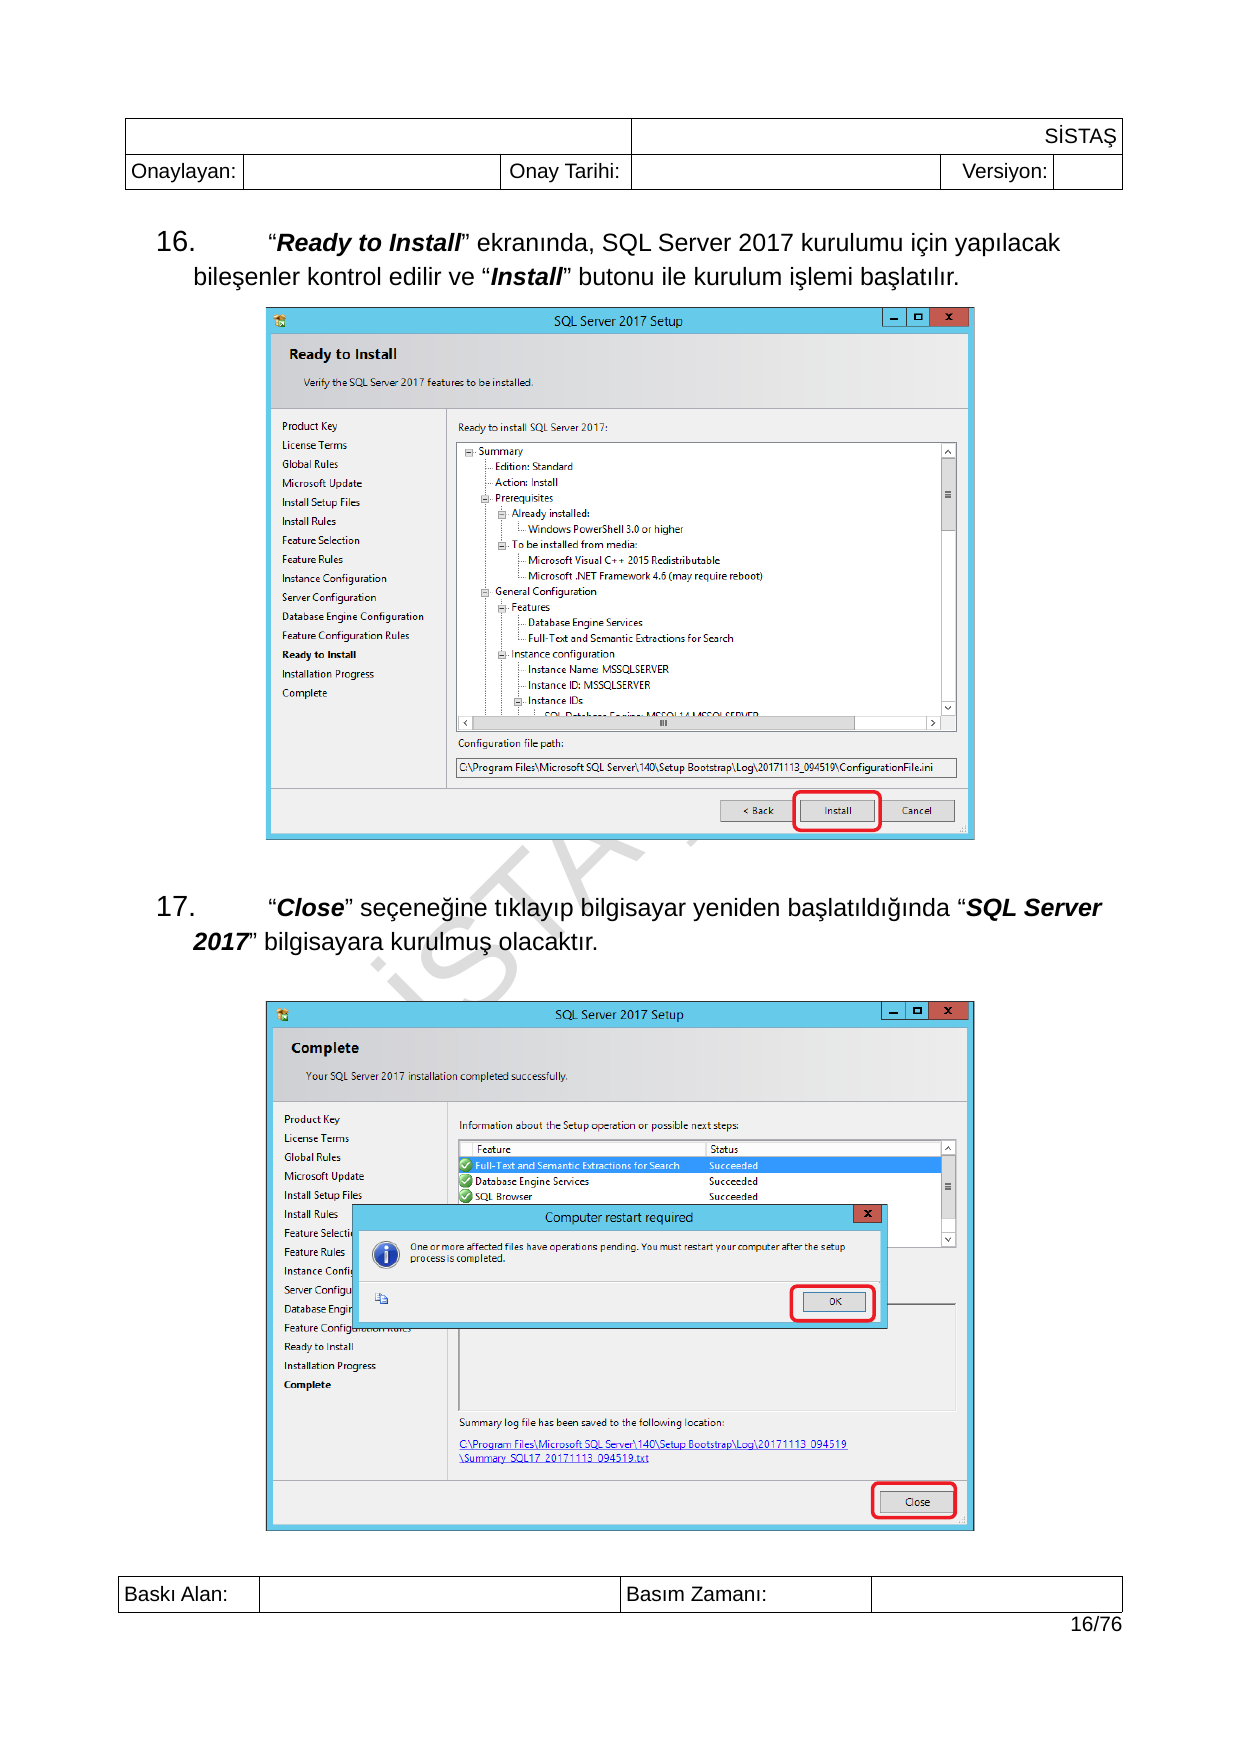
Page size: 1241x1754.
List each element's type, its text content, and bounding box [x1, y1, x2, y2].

list “Ready to Install” ekranında, SQL Server 2017 kurulumu için yapılacak bileşenler kontrol edilir ve “Install” butonu ile kurulum işlemi başlatılır. [156, 224, 1122, 291]
list “Close” seçeneğine tıklayıp bilgisayar yeniden başlatıldığında “SQL Server 2017” bilgisayara kurulmuş olacaktır. [156, 889, 1122, 956]
picture [265, 307, 975, 840]
picture [265, 1001, 975, 1531]
